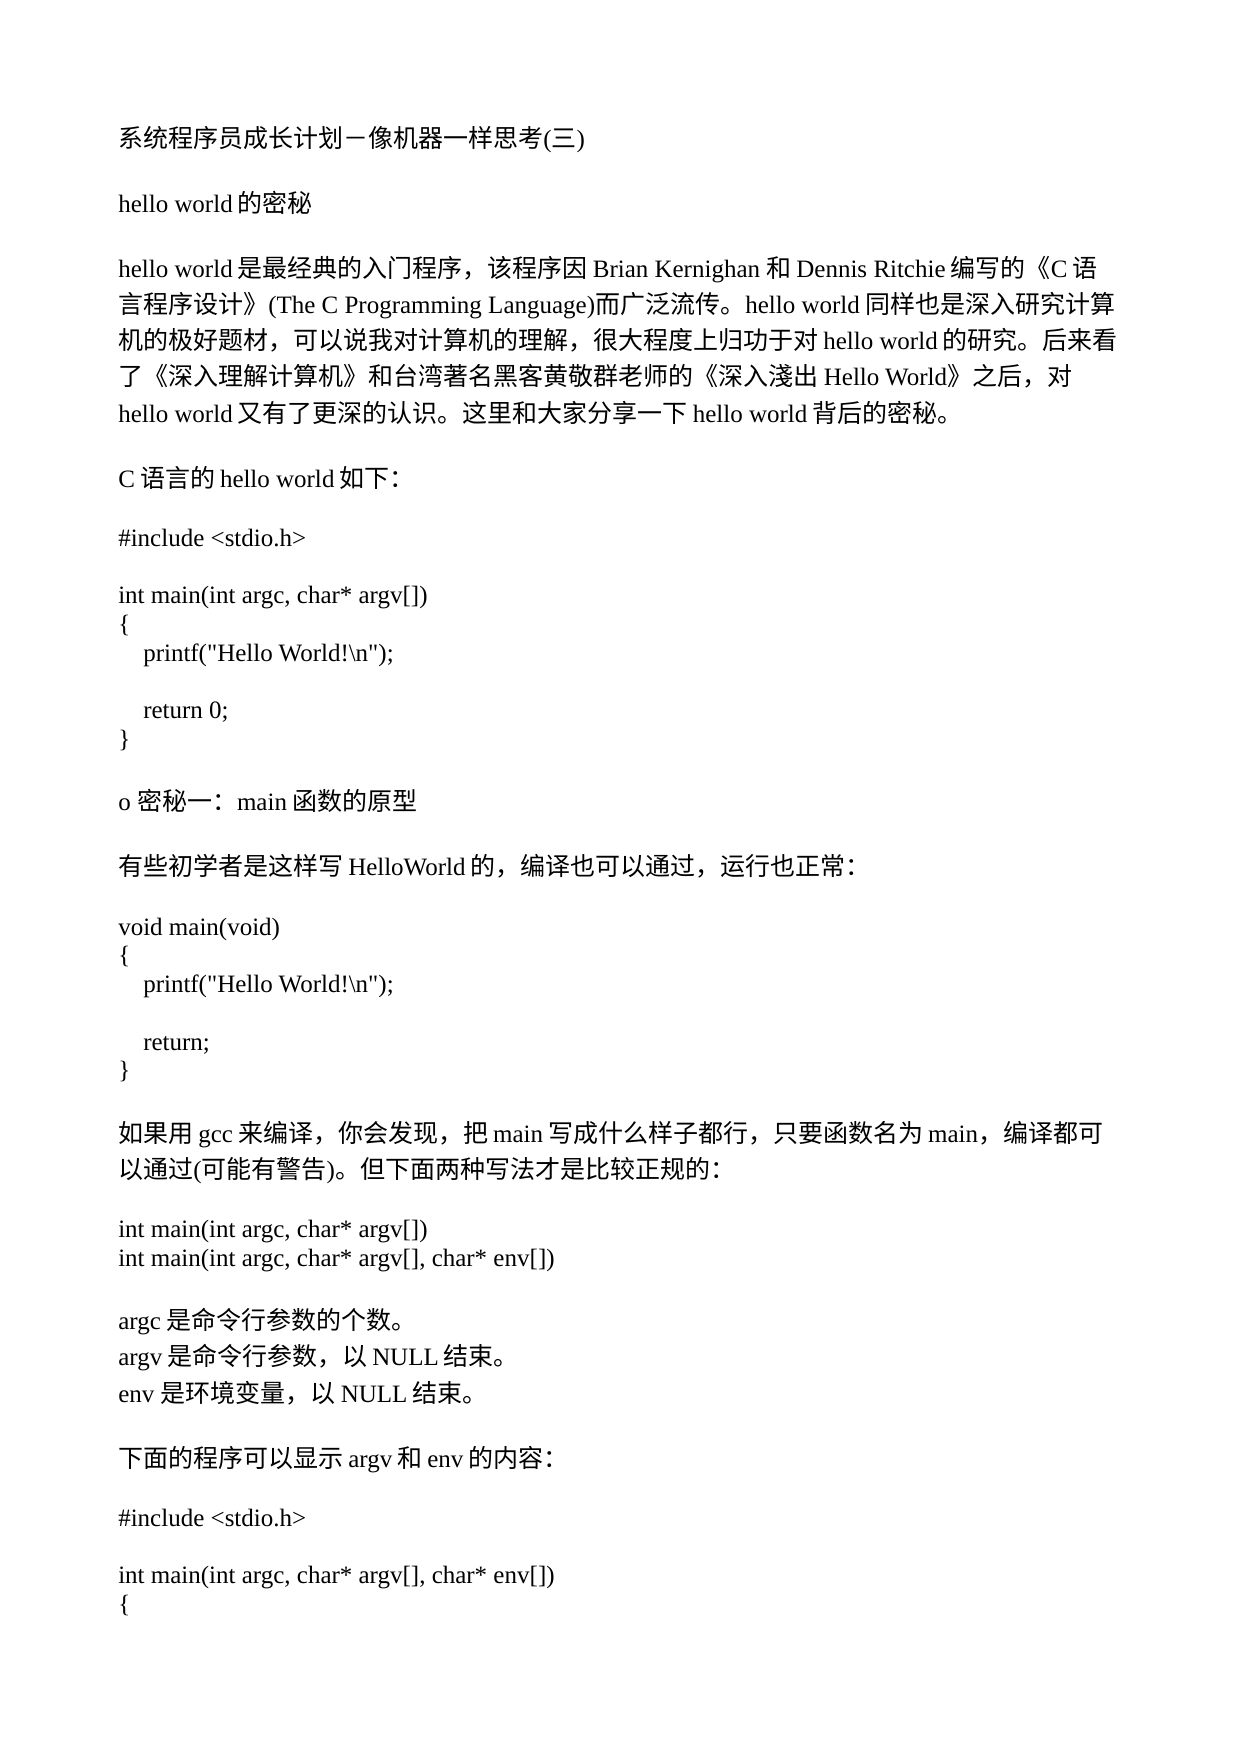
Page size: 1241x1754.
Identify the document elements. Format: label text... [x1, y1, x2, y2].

text } [118, 724, 1122, 753]
text #include <stdio.h> [118, 1503, 1122, 1532]
text o 密秘一：main函数的原型 [118, 782, 1122, 818]
text return 0; [118, 696, 1122, 724]
text C语言的hello world如下： [118, 458, 1122, 494]
text printf("Hello World!\n"); [118, 969, 1122, 998]
text int main(int argc, char* argv[], char* env[]) [118, 1243, 1122, 1272]
text } [118, 1056, 1122, 1084]
text 下面的程序可以显示argv和env的内容： [118, 1438, 1122, 1474]
text 如果用gcc来编译，你会发现，把main写成什么样子都行，只要函数名为main，编译都可以通过(可能有警告)。但下面两种写法才是比较正规的： [118, 1113, 1122, 1186]
text env 是环境变量，以NULL结束。 [118, 1373, 1122, 1409]
text int main(int argc, char* argv[]) [118, 1214, 1122, 1243]
text argc是命令行参数的个数。 [118, 1301, 1122, 1337]
text return; [118, 1027, 1122, 1056]
text int main(int argc, char* argv[]) [118, 581, 1122, 609]
text 有些初学者是这样写HelloWorld的，编译也可以通过，运行也正常： [118, 847, 1122, 883]
text void main(void) [118, 912, 1122, 941]
text #include <stdio.h> [118, 523, 1122, 552]
text hello world是最经典的入门程序，该程序因Brian Kernighan 和Dennis Ritchie编写的《C语言程序设计》(The C Programming Language)而广泛流传。hello world同样也是深入研究计算机的极好题材，可以说我对计算机的理解，很大程度上归功于对hello world的研究。后来看了《深入理解计算机》和台湾著名黑客黄敬群老师的《深入淺出 Hello World》之后，对hello world又有了更深的认识。这里和大家分享一下hello world背后的密秘。 [118, 248, 1122, 429]
text hello world的密秘 [118, 183, 1122, 219]
text { [118, 941, 1122, 969]
text printf("Hello World!\n"); [118, 638, 1122, 667]
text int main(int argc, char* argv[], char* env[]) [118, 1561, 1122, 1589]
text 系统程序员成长计划－像机器一样思考(三) [118, 118, 1122, 154]
text { [118, 1589, 1122, 1618]
text { [118, 609, 1122, 638]
text argv是命令行参数，以NULL结束。 [118, 1337, 1122, 1373]
